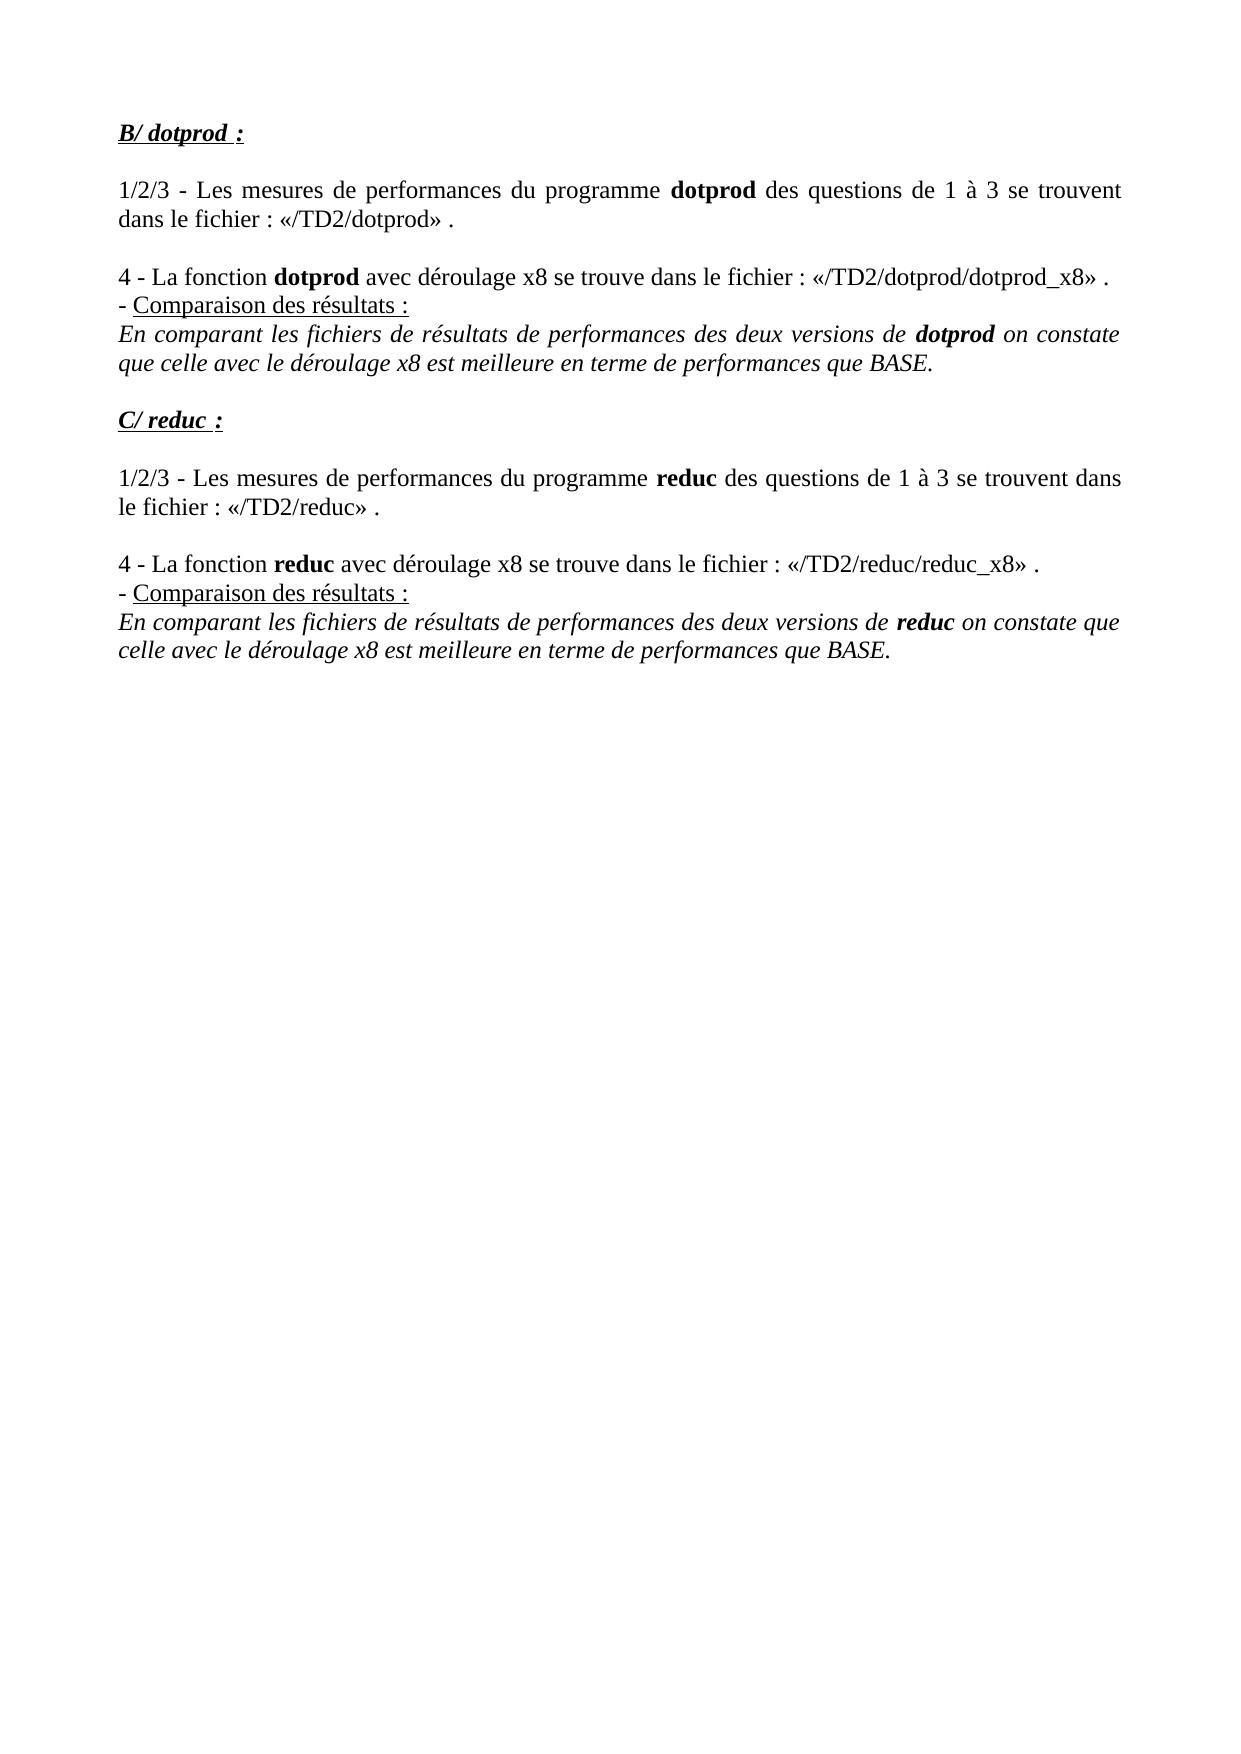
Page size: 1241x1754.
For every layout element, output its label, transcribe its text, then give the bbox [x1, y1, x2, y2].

text - Comparaison des résultats : [118, 291, 1122, 319]
text B/ dotprod : [118, 118, 1122, 147]
text 1/2/3 - Les mesures de performances du programme dotprod des questions de 1 à 3 se trouvent dans le fichier : «/TD2/dotprod» . [118, 176, 1122, 233]
text C/ reduc : [118, 406, 1122, 434]
text En comparant les fichiers de résultats de performances des deux versions de reduc on constate que celle avec le déroulage x8 est meilleure en terme de performances que BASE. [118, 607, 1122, 664]
text 1/2/3 - Les mesures de performances du programme reduc des questions de 1 à 3 se trouvent dans le fichier : «/TD2/reduc» . [118, 463, 1122, 521]
text - Comparaison des résultats : [118, 578, 1122, 607]
text 4 - La fonction reduc avec déroulage x8 se trouve dans le fichier : «/TD2/reduc/reduc_x8» . [118, 549, 1122, 578]
text 4 - La fonction dotprod avec déroulage x8 se trouve dans le fichier : «/TD2/dotprod/dotprod_x8» . [118, 262, 1122, 291]
text En comparant les fichiers de résultats de performances des deux versions de dotprod on constate que celle avec le déroulage x8 est meilleure en terme de performances que BASE. [118, 319, 1122, 377]
